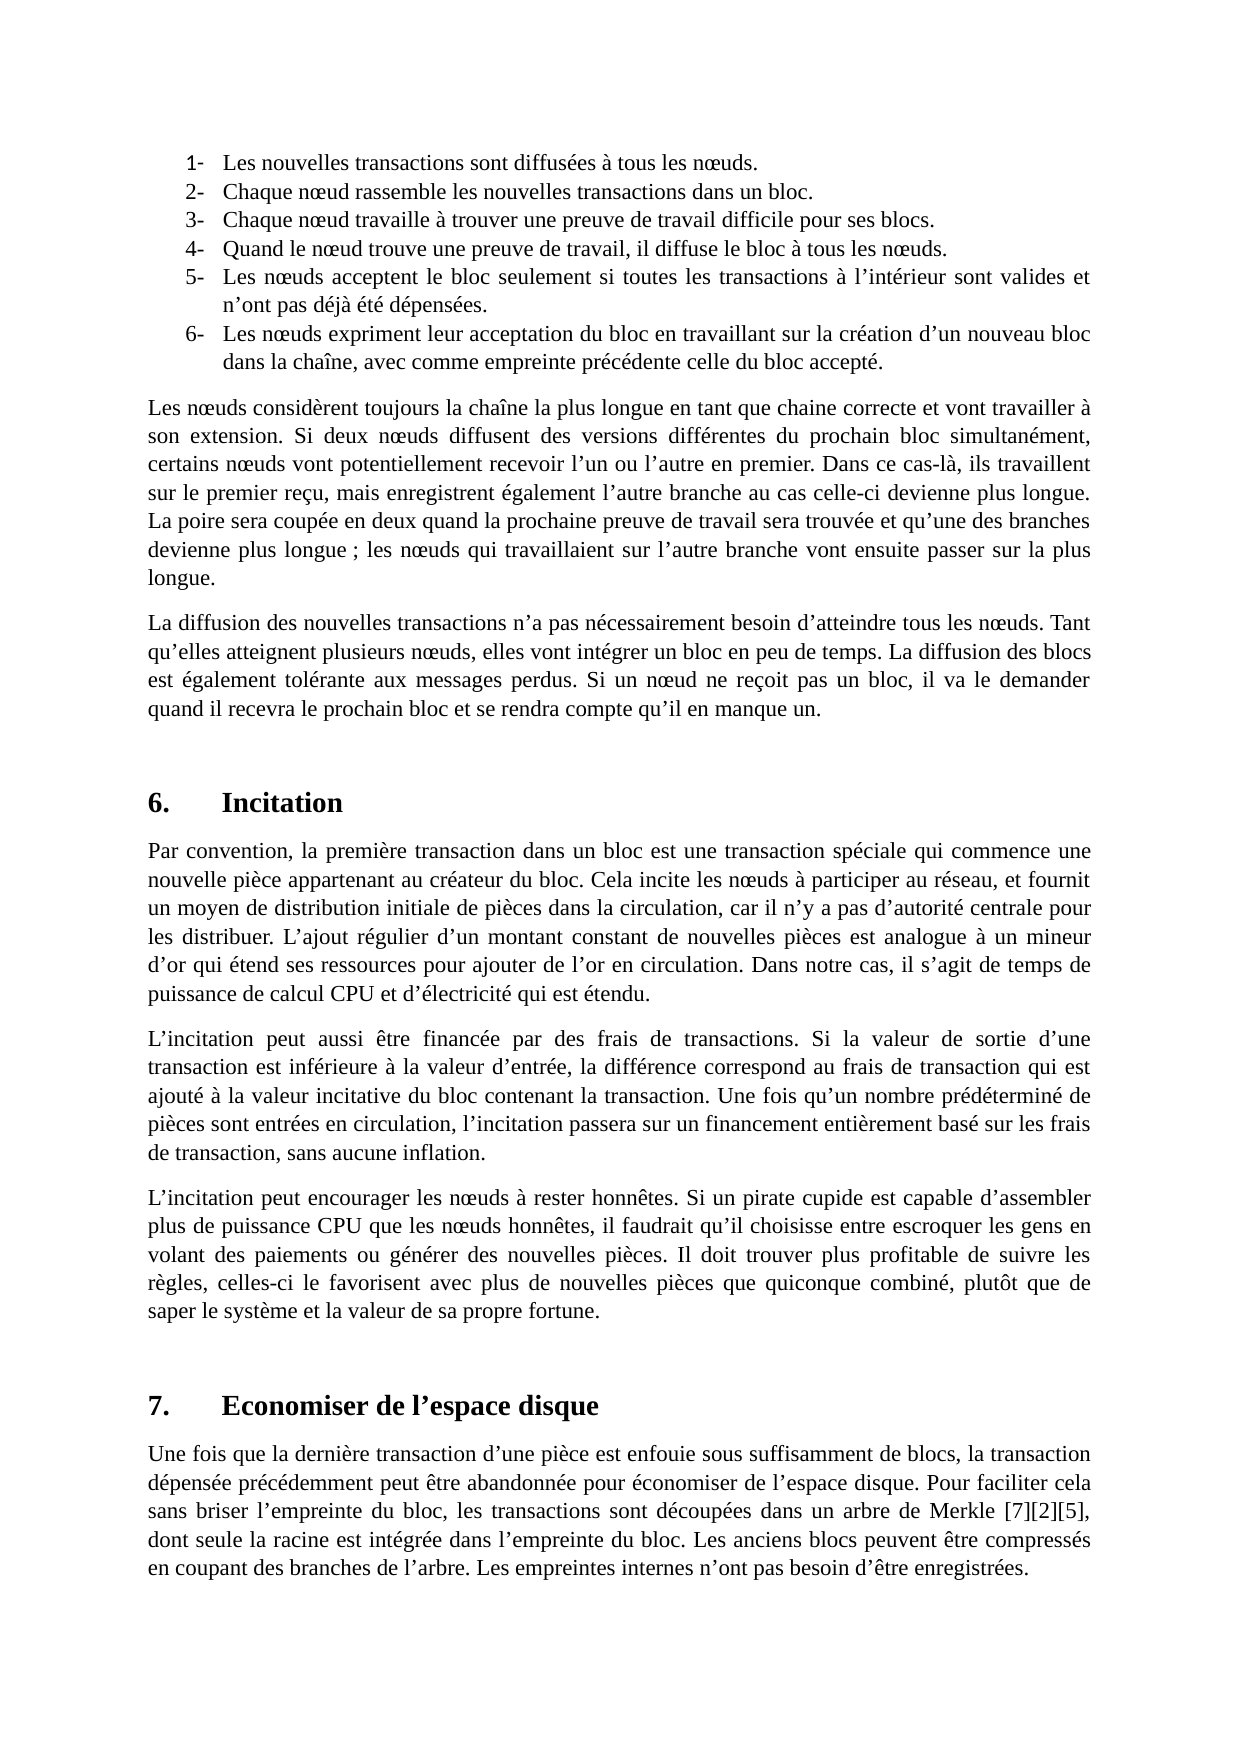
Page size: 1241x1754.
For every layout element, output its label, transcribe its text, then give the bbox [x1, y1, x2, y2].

list Les nœuds acceptent le bloc seulement si toutes les transactions à l’intérieur sont valides et n’ont pas déjà été dépensées. [185, 263, 1093, 318]
text L’incitation peut encourager les nœuds à rester honnêtes. Si un pirate cupide est capable d’assembler plus de puissance CPU que les nœuds honnêtes, il faudrait qu’il choisisse entre escroquer les gens en volant des paiements ou générer des nouvelles pièces. Il doit trouver plus profitable de suivre les règles, celles-ci le favorisent avec plus de nouvelles pièces que quiconque combiné, plutôt que de saper le système et la valeur de sa propre fortune. [148, 1184, 1093, 1324]
text Les nœuds considèrent toujours la chaîne la plus longue en tant que chaine correcte et vont travailler à son extension. Si deux nœuds diffusent des versions différentes du prochain bloc simultanément, certains nœuds vont potentiellement recevoir l’un ou l’autre en premier. Dans ce cas-là, ils travaillent sur le premier reçu, mais enregistrent également l’autre branche au cas celle-ci devienne plus longue. La poire sera coupée en deux quand la prochaine preuve de travail sera trouvée et qu’une des branches devienne plus longue ; les nœuds qui travaillaient sur l’autre branche vont ensuite passer sur la plus longue. [148, 393, 1093, 591]
list Les nœuds expriment leur acceptation du bloc en travaillant sur la création d’un nouveau bloc dans la chaîne, avec comme empreinte précédente celle du bloc accepté. [185, 320, 1093, 375]
text 6. Incitation [148, 785, 1093, 818]
text La diffusion des nouvelles transactions n’a pas nécessairement besoin d’atteindre tous les nœuds. Tant qu’elles atteignent plusieurs nœuds, elles vont intégrer un bloc en peu de temps. La diffusion des blocs est également tolérante aux messages perdus. Si un nœud ne reçoit pas un bloc, il va le demander quand il recevra le prochain bloc et se rendra compte qu’il en manque un. [148, 609, 1093, 721]
list Quand le nœud trouve une preuve de travail, il diffuse le bloc à tous les nœuds. [185, 235, 1093, 261]
list Chaque nœud rassemble les nouvelles transactions dans un bloc. [185, 178, 1093, 204]
list Chaque nœud travaille à trouver une preuve de travail difficile pour ses blocs. [185, 206, 1093, 233]
text Par convention, la première transaction dans un bloc est une transaction spéciale qui commence une nouvelle pièce appartenant au créateur du bloc. Cela incite les nœuds à participer au réseau, et fournit un moyen de distribution initiale de pièces dans la circulation, car il n’y a pas d’autorité centrale pour les distribuer. L’ajout régulier d’un montant constant de nouvelles pièces est analogue à un mineur d’or qui étend ses ressources pour ajouter de l’or en circulation. Dans notre cas, il s’agit de temps de puissance de calcul CPU et d’électricité qui est étendu. [148, 838, 1093, 1006]
text L’incitation peut aussi être financée par des frais de transactions. Si la valeur de sortie d’une transaction est inférieure à la valeur d’entrée, la différence correspond au frais de transaction qui est ajouté à la valeur incitative du bloc contenant la transaction. Une fois qu’un nombre prédéterminé de pièces sont entrées en circulation, l’incitation passera sur un financement entièrement basé sur les frais de transaction, sans aucune inflation. [148, 1025, 1093, 1165]
text Une fois que la dernière transaction d’une pièce est enfouie sous suffisamment de blocs, la transaction dépensée précédemment peut être abandonnée pour économiser de l’espace disque. Pour faciliter cela sans briser l’empreinte du bloc, les transactions sont découpées dans un arbre de Merkle [7][2][5], dont seule la racine est intégrée dans l’empreinte du bloc. Les anciens blocs peuvent être compressés en coupant des branches de l’arbre. Les empreintes internes n’ont pas besoin d’être enregistrées. [148, 1441, 1093, 1581]
text 7. Economiser de l’espace disque [148, 1388, 1093, 1421]
list Les nouvelles transactions sont diffusées à tous les nœuds. [185, 148, 1093, 176]
